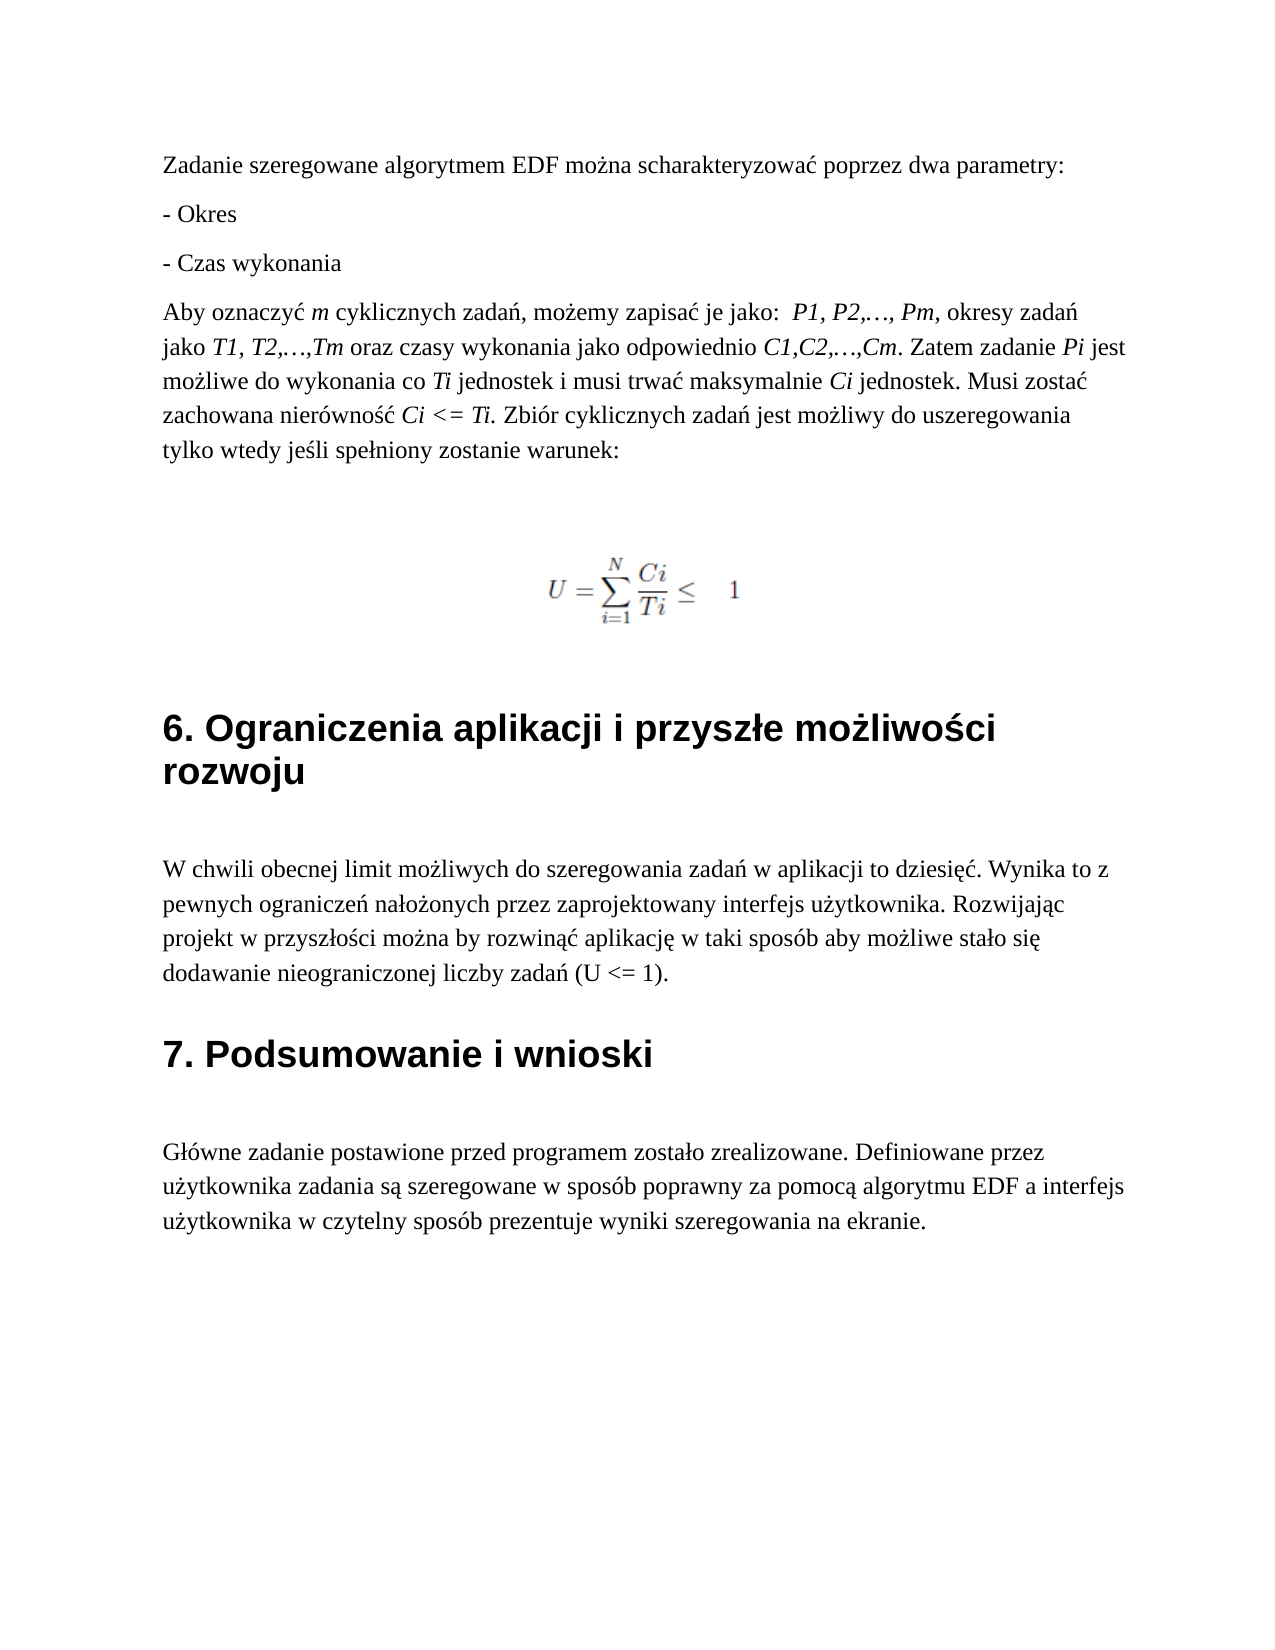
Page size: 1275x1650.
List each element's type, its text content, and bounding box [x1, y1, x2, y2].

text Aby oznaczyć m cyklicznych zadań, możemy zapisać je jako: P1, P2,…, Pm, okresy zadań jako T1, T2,…,Tm oraz czasy wykonania jako odpowiednio C1,C2,…,Cm. Zatem zadanie Pi jest możliwe do wykonania co Ti jednostek i musi trwać maksymalnie Ci jednostek. Musi zostać zachowana nierówność Ci <= Ti. Zbiór cyklicznych zadań jest możliwy do uszeregowania tylko wtedy jeśli spełniony zostanie warunek: [162, 297, 1127, 464]
text W chwili obecnej limit możliwych do szeregowania zadań w aplikacji to dziesięć. Wynika to z pewnych ograniczeń nałożonych przez zaprojektowany interfejs użytkownika. Rozwijając projekt w przyszłości można by rozwinąć aplikację w taki sposób aby możliwe stało się dodawanie nieograniczonej liczby zadań (U <= 1). [162, 854, 1127, 986]
text - Okres [162, 199, 1127, 228]
subtitle 6. Ograniczenia aplikacji i przyszłe możliwości rozwoju [162, 705, 1127, 793]
subtitle 7. Podsumowanie i wnioski [162, 1032, 1127, 1075]
text Główne zadanie postawione przed programem zostało zrealizowane. Definiowane przez użytkownika zadania są szeregowane w sposób poprawny za pomocą algorytmu EDF a interfejs użytkownika w czytelny sposób prezentuje wyniki szeregowania na ekranie. [162, 1137, 1127, 1235]
picture [520, 533, 769, 643]
text - Czas wykonania [162, 248, 1127, 277]
text Zadanie szeregowane algorytmem EDF można scharakteryzować poprzez dwa parametry: [162, 150, 1127, 179]
